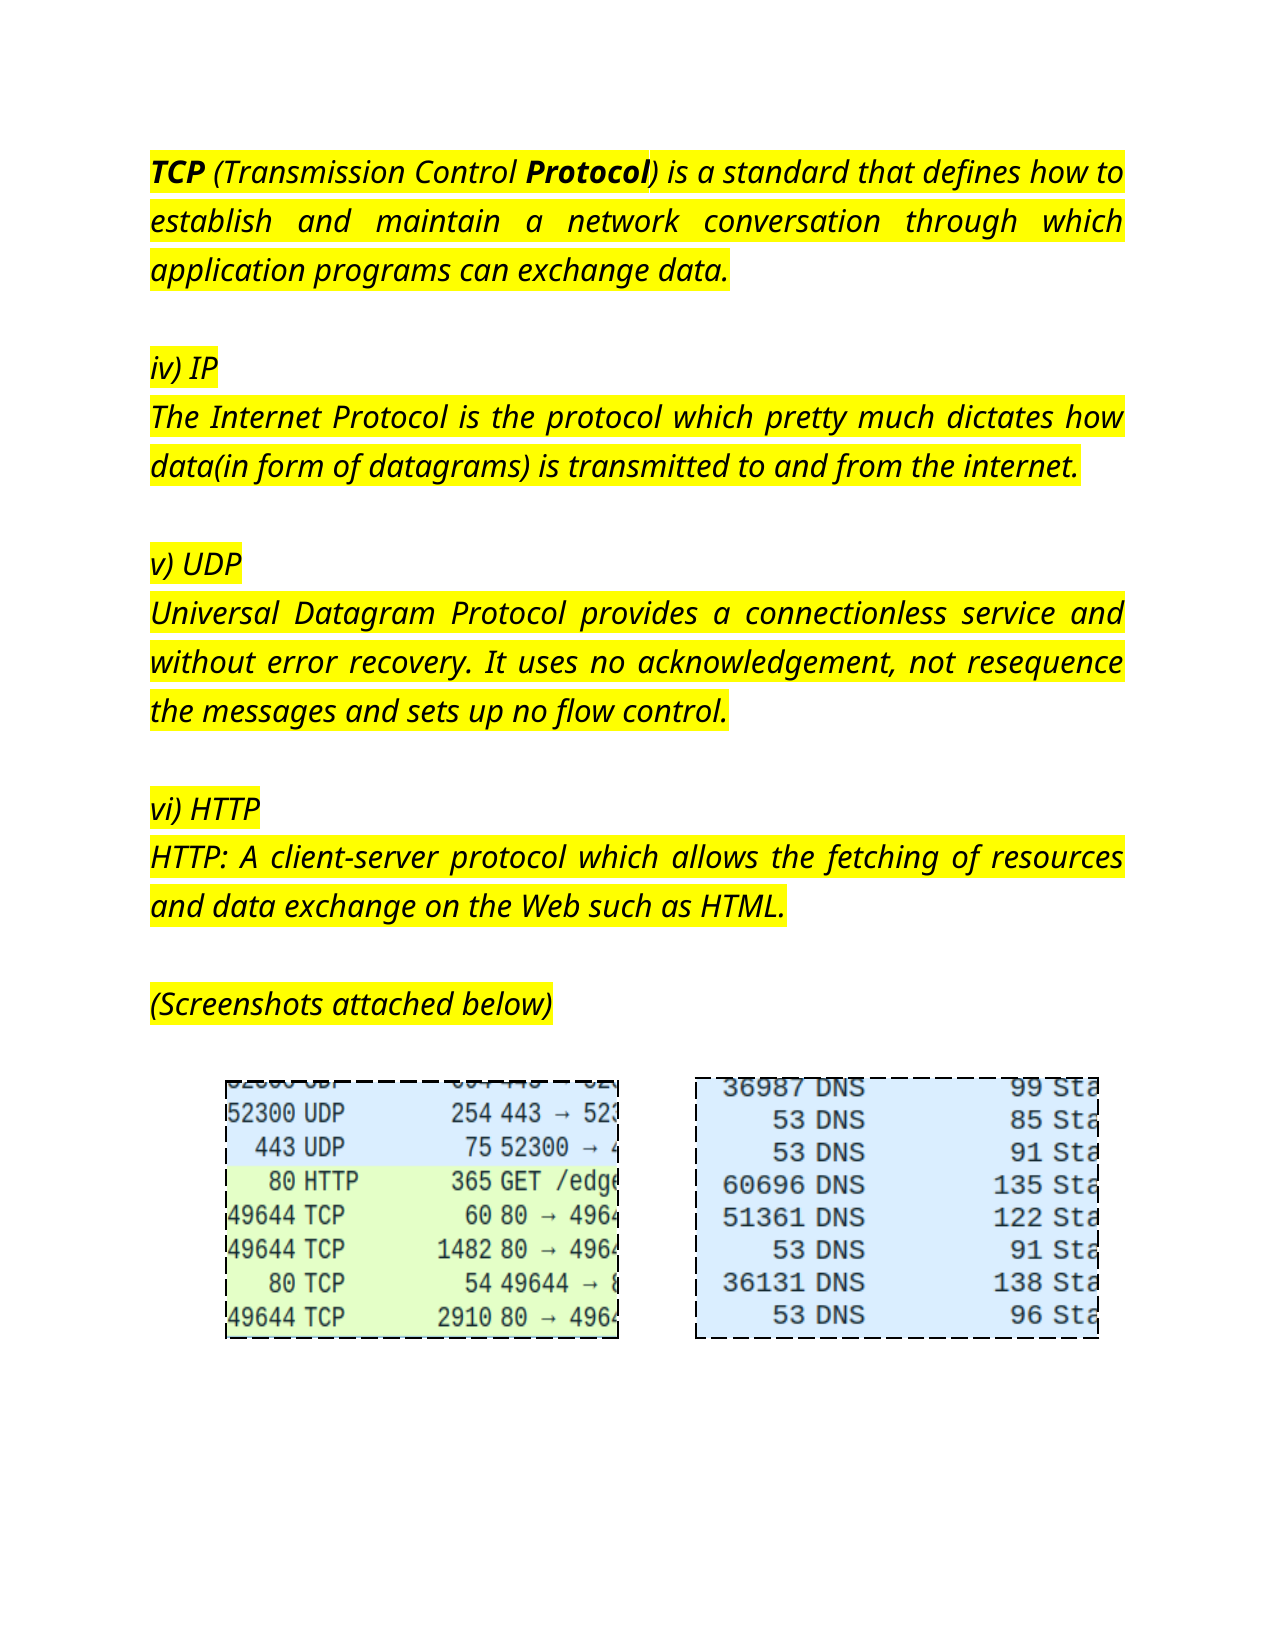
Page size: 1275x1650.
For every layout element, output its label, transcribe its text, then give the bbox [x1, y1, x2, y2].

text Universal Datagram Protocol provides a connectionless service and without error recovery. It uses no acknowledgement, not resequence the messages and sets up no flow control. [150, 591, 1125, 731]
text TCP (Transmission Control Protocol) is a standard that defines how to establish and maintain a network conversation through which application programs can exchange data. [150, 150, 1125, 291]
text (Screenshots attached below) [150, 982, 1125, 1025]
picture [696, 1078, 1098, 1338]
text iv) IP [150, 346, 1125, 388]
text The Internet Protocol is the protocol which pretty much dictates how data(in form of datagrams) is transmitted to and from the internet. [150, 395, 1125, 486]
text v) UDP [150, 542, 1125, 584]
text HTTP: A client-server protocol which allows the fetching of resources and data exchange on the Web such as HTML. [150, 835, 1125, 927]
picture [227, 1082, 617, 1338]
text vi) HTTP [150, 786, 1125, 829]
